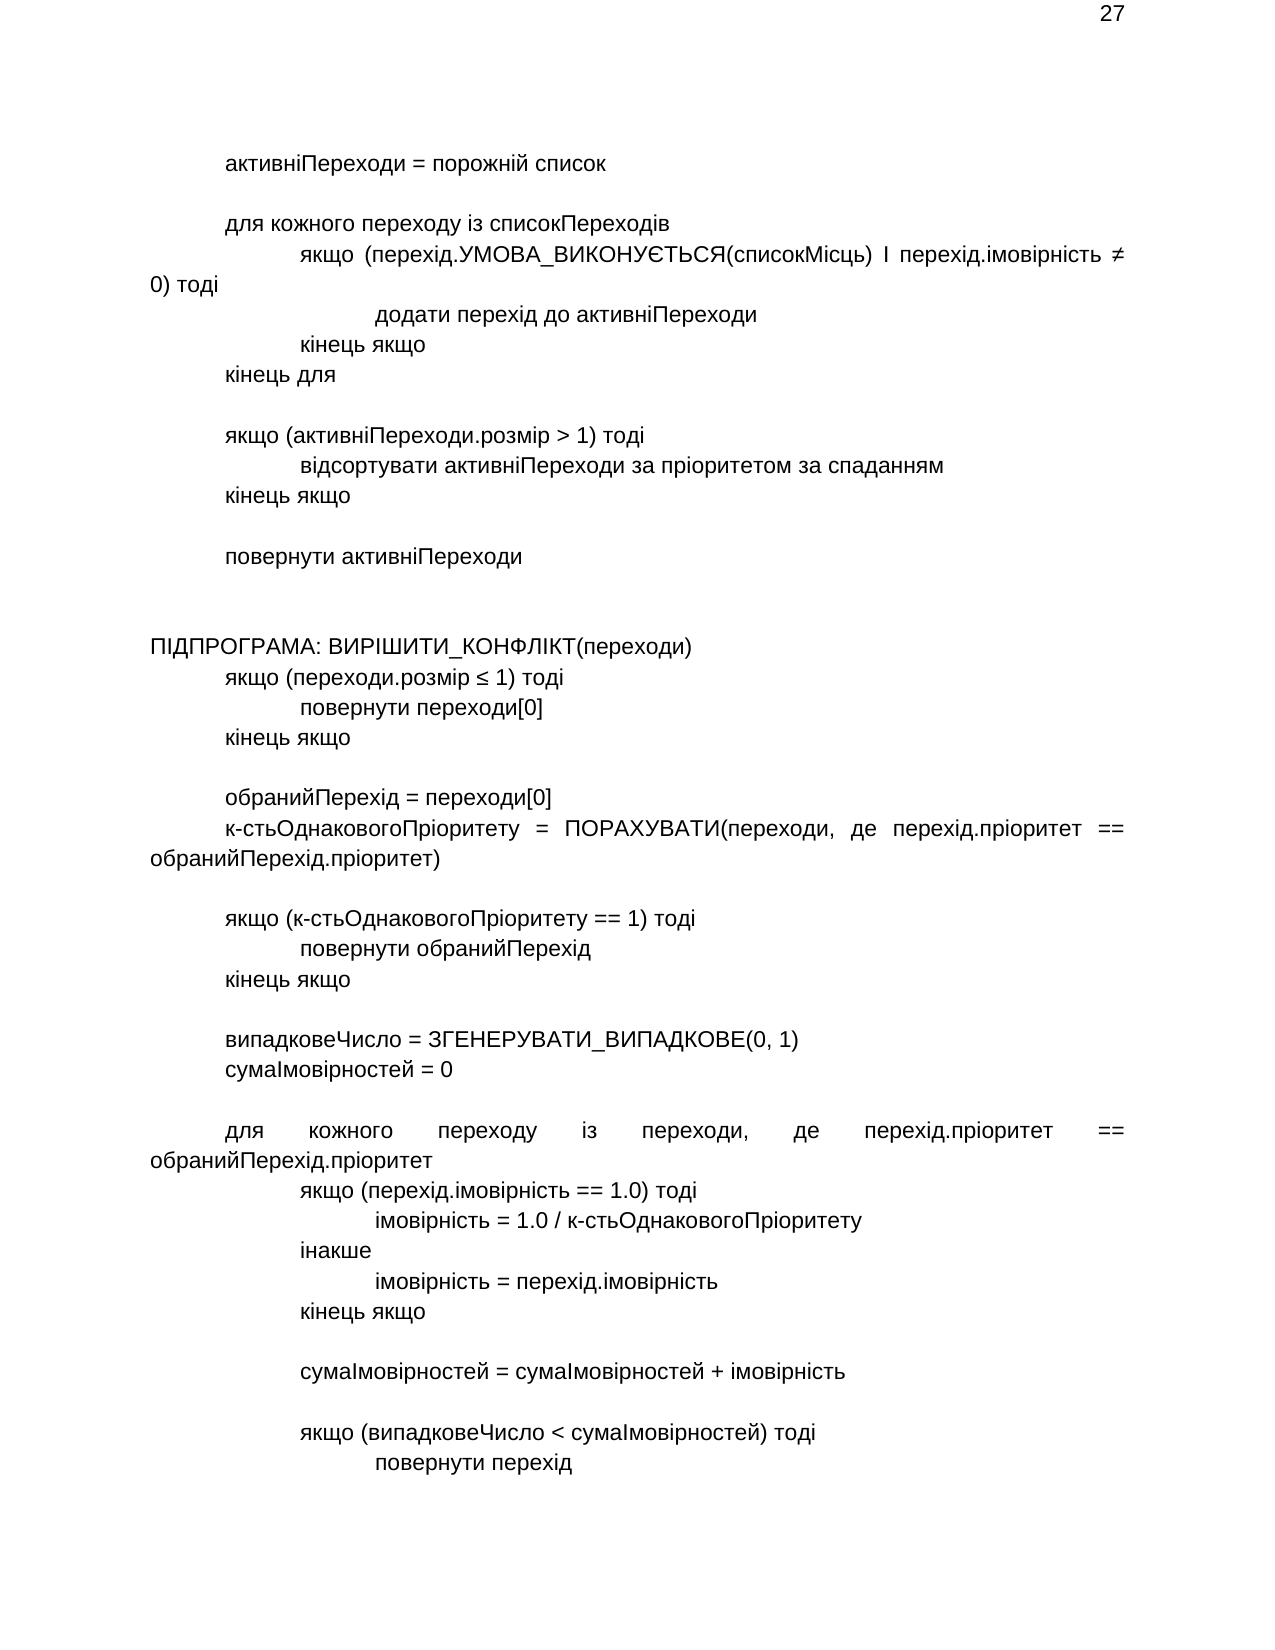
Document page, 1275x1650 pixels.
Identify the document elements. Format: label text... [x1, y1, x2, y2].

text активніПереходи = порожній список [150, 150, 1125, 176]
text повернути переходи[0] [150, 694, 1125, 720]
text сумаІмовірностей = сумаІмовірностей + імовірність [150, 1358, 1125, 1385]
text додати перехід до активніПереходи [150, 301, 1125, 327]
text повернути обранийПерехід [150, 935, 1125, 962]
text якщо (перехід.імовірність == 1.0) тоді [150, 1177, 1125, 1203]
text якщо (к-стьОднаковогоПріоритету == 1) тоді [150, 905, 1125, 932]
text кінець для [150, 361, 1125, 388]
text якщо (переходи.розмір ≤ 1) тоді [150, 663, 1125, 690]
text кінець якщо [150, 331, 1125, 358]
text імовірність = перехід.імовірність [150, 1268, 1125, 1294]
text обранийПерехід = переходи[0] [150, 784, 1125, 811]
text якщо (перехід.УМОВА_ВИКОНУЄТЬСЯ(списокМісць) І перехід.імовірність ≠ 0) тоді [150, 241, 1125, 297]
text кінець якщо [150, 724, 1125, 750]
text для кожного переходу із переходи, де перехід.пріоритет == обранийПерехід.пріоритет [150, 1117, 1125, 1173]
text повернути активніПереходи [150, 543, 1125, 569]
text сумаІмовірностей = 0 [150, 1056, 1125, 1083]
text ПІДПРОГРАМА: ВИРІШИТИ_КОНФЛІКТ(переходи) [150, 633, 1125, 660]
text к-стьОднаковогоПріоритету = ПОРАХУВАТИ(переходи, де перехід.пріоритет == обранийПерехід.пріоритет) [150, 814, 1125, 871]
text повернути перехід [150, 1449, 1125, 1475]
text відсортувати активніПереходи за пріоритетом за спаданням [150, 452, 1125, 478]
text імовірність = 1.0 / к-стьОднаковогоПріоритету [150, 1207, 1125, 1234]
text інакше [150, 1237, 1125, 1264]
text випадковеЧисло = ЗГЕНЕРУВАТИ_ВИПАДКОВЕ(0, 1) [150, 1026, 1125, 1052]
text кінець якщо [150, 482, 1125, 509]
text кінець якщо [150, 1298, 1125, 1324]
text кінець якщо [150, 966, 1125, 992]
text для кожного переходу із списокПереходів [150, 210, 1125, 237]
text якщо (випадковеЧисло < сумаІмовірностей) тоді [150, 1419, 1125, 1445]
text якщо (активніПереходи.розмір > 1) тоді [150, 422, 1125, 448]
